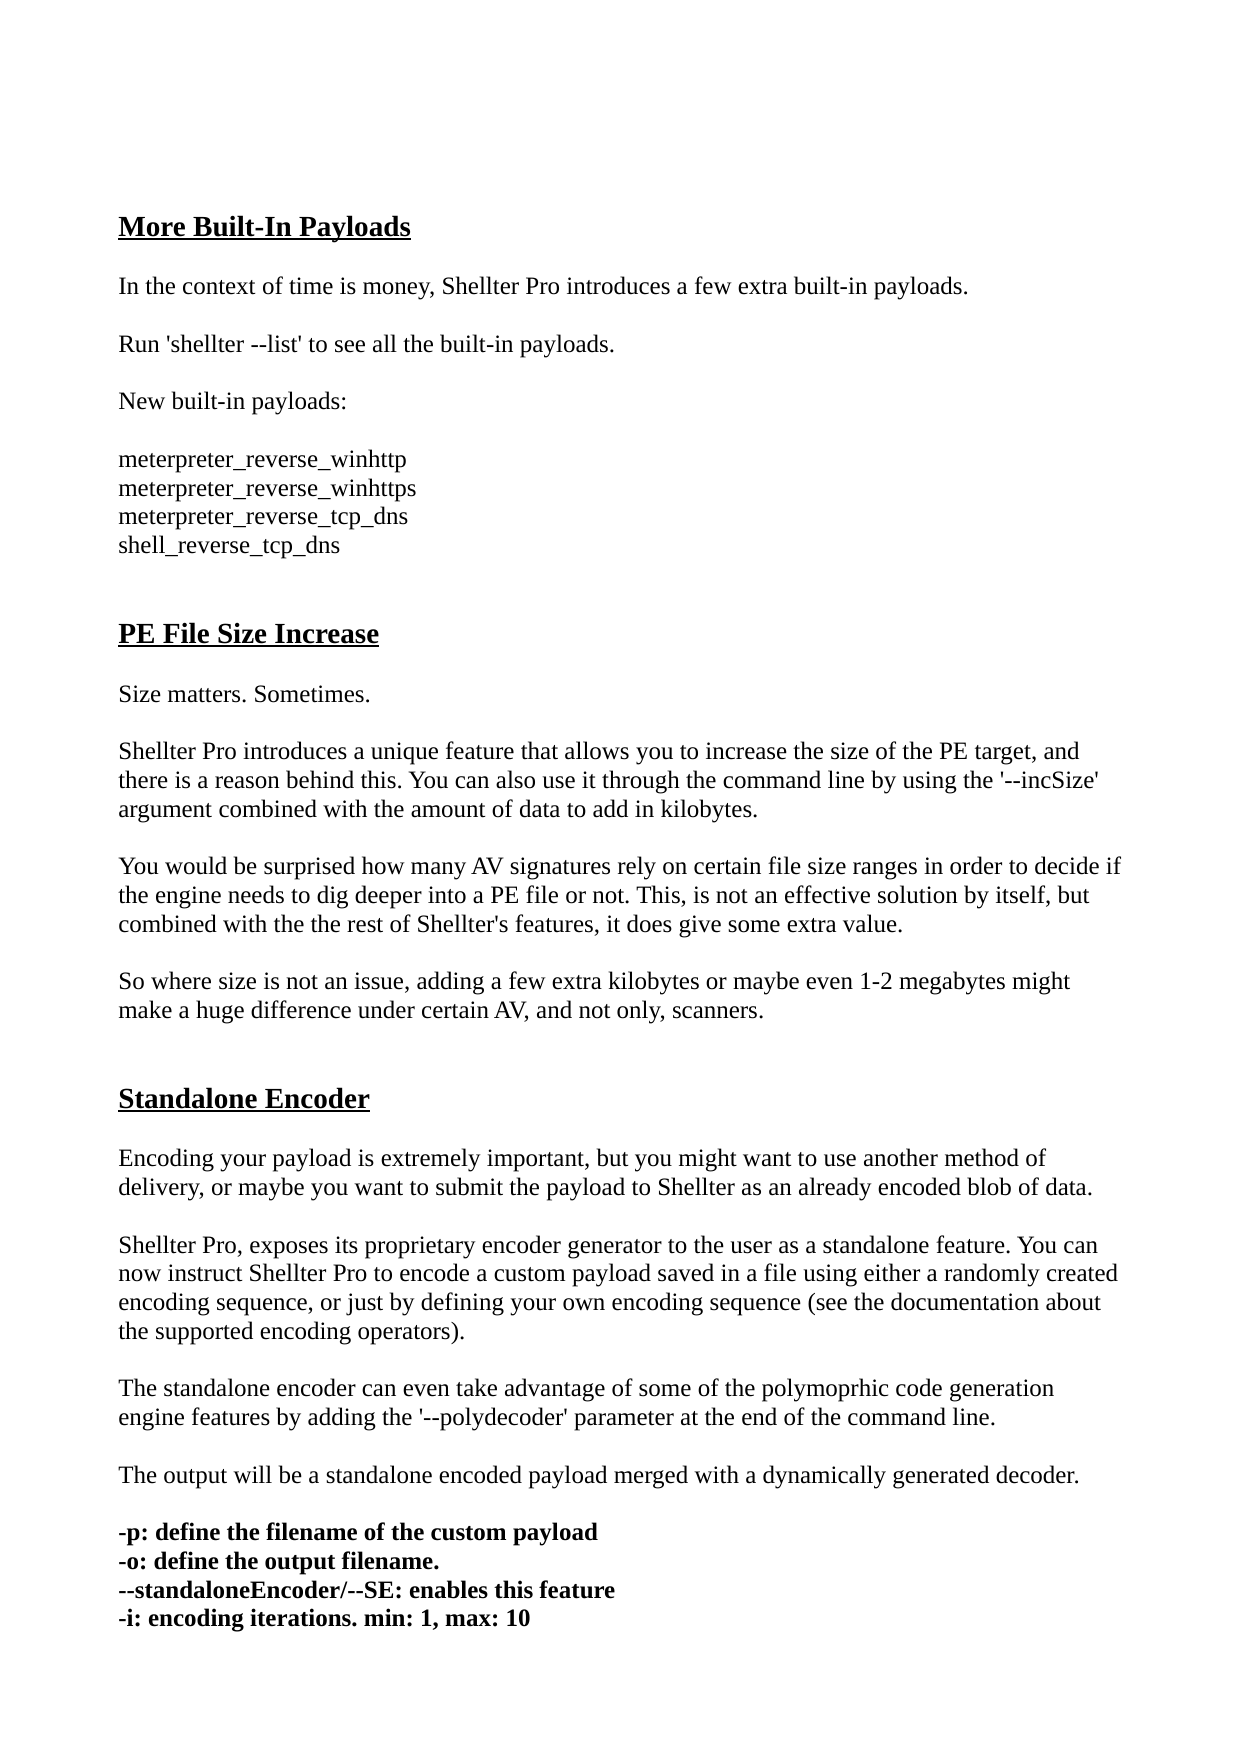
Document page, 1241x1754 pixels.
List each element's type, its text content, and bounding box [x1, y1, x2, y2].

text Size matters. Sometimes. [118, 679, 1122, 707]
text -o: define the output filename. [118, 1546, 1122, 1575]
text PE File Size Increase [118, 616, 1122, 650]
text New built-in payloads: [118, 386, 1122, 415]
text The standalone encoder can even take advantage of some of the polymoprhic code generation engine features by adding the '--polydecoder' parameter at the end of the command line. [118, 1373, 1122, 1431]
text Shellter Pro, exposes its proprietary encoder generator to the user as a standalone feature. You can now instruct Shellter Pro to encode a custom payload saved in a file using either a randomly created encoding sequence, or just by defining your own encoding sequence (see the documentation about the supported encoding operators). [118, 1230, 1122, 1345]
text Standalone Encoder [118, 1081, 1122, 1115]
text In the context of time is money, Shellter Pro introduces a few extra built-in payloads. [118, 271, 1122, 300]
text More Built-In Payloads [118, 176, 1122, 243]
text Shellter Pro introduces a unique feature that allows you to increase the size of the PE target, and there is a reason behind this. You can also use it through the command line by using the '--incSize' argument combined with the amount of data to add in kilobytes. [118, 736, 1122, 822]
text meterpreter_reverse_winhttps [118, 473, 1122, 501]
text -i: encoding iterations. min: 1, max: 10 [118, 1603, 1122, 1632]
text -p: define the filename of the custom payload [118, 1517, 1122, 1546]
text You would be surprised how many AV signatures rely on certain file size ranges in order to decide if the engine needs to dig deeper into a PE file or not. This, is not an effective solution by itself, but combined with the the rest of Shellter's features, it does give some extra value. [118, 851, 1122, 937]
text meterpreter_reverse_tcp_dns [118, 501, 1122, 530]
text shell_reverse_tcp_dns [118, 530, 1122, 559]
text So where size is not an issue, adding a few extra kilobytes or maybe even 1-2 megabytes might make a huge difference under certain AV, and not only, scanners. [118, 966, 1122, 1024]
text Encoding your payload is extremely important, but you might want to use another method of delivery, or maybe you want to submit the payload to Shellter as an already encoded blob of data. [118, 1143, 1122, 1201]
text The output will be a standalone encoded payload merged with a dynamically generated decoder. [118, 1460, 1122, 1488]
text meterpreter_reverse_winhttp [118, 444, 1122, 473]
text --standaloneEncoder/--SE: enables this feature [118, 1575, 1122, 1603]
text Run 'shellter --list' to see all the built-in payloads. [118, 329, 1122, 358]
